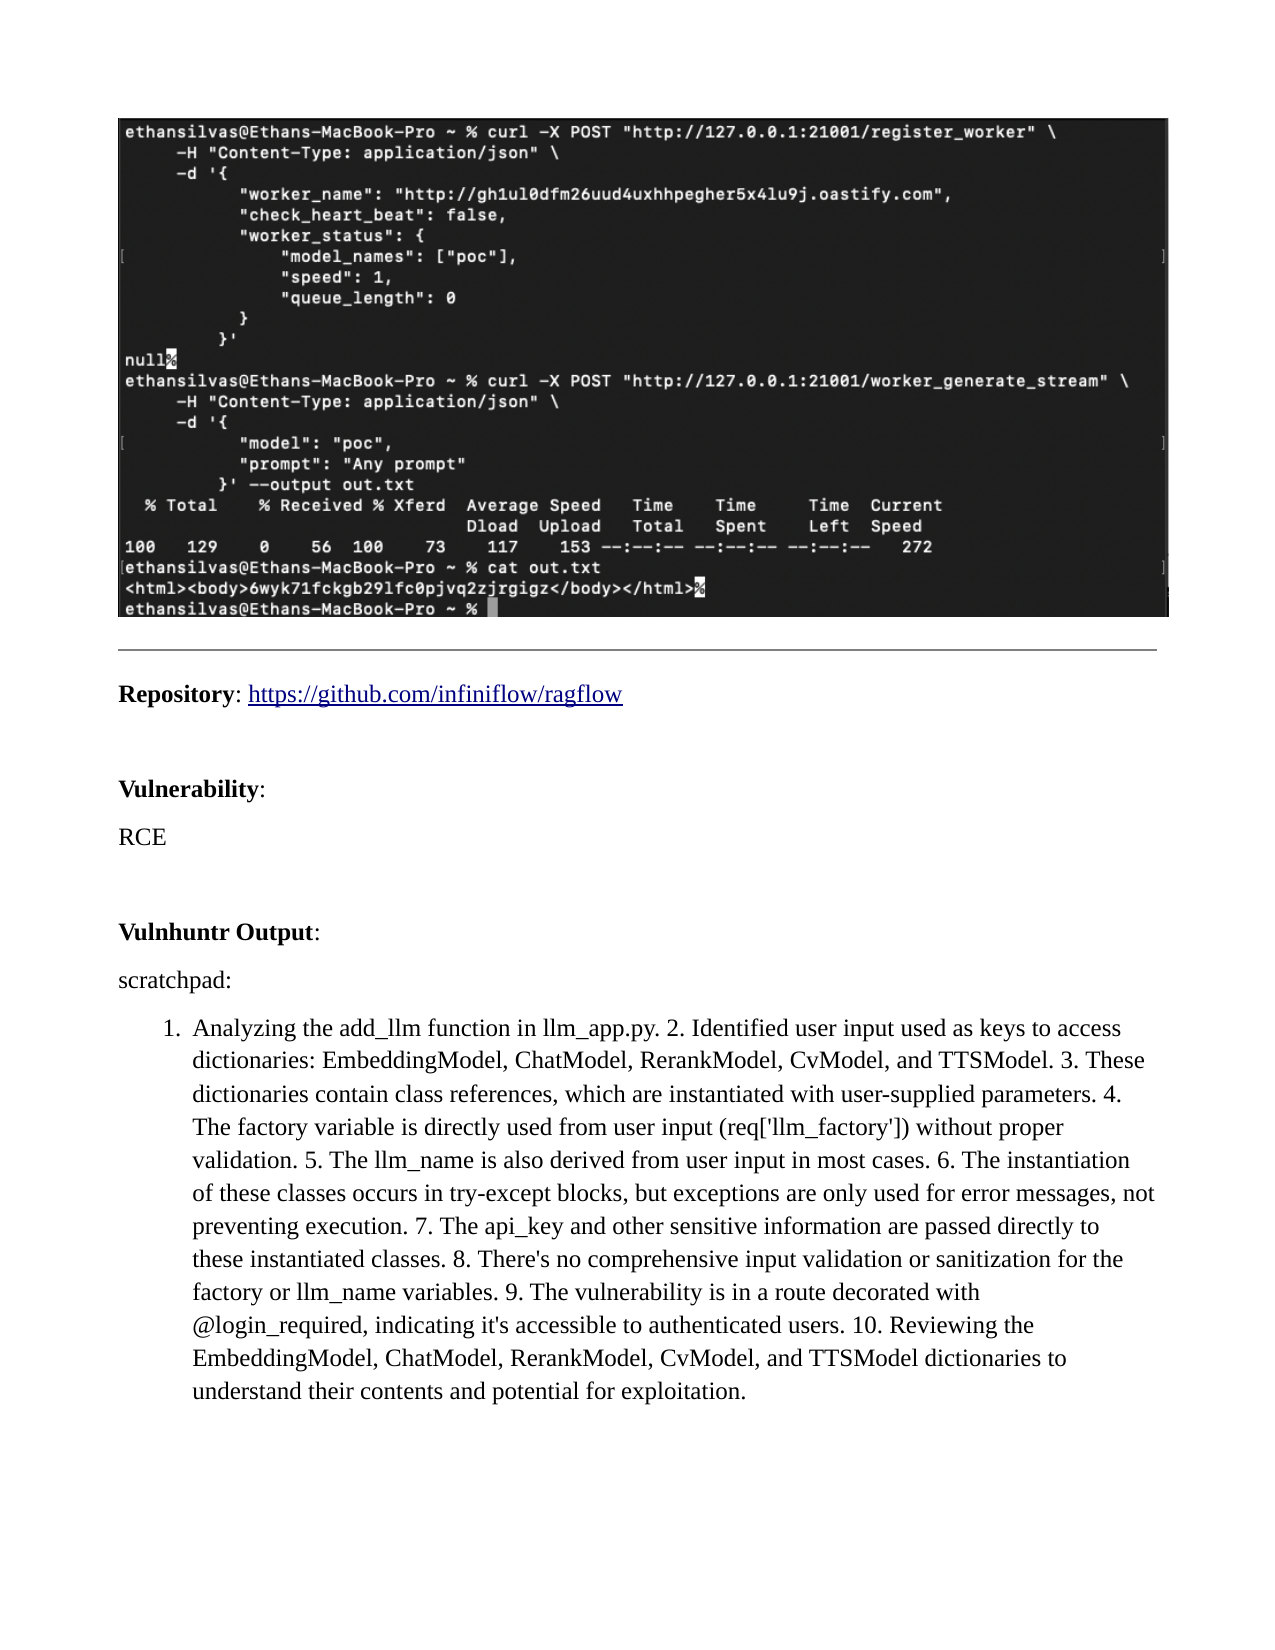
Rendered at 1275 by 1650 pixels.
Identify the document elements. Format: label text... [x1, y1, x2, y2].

text Vulnhuntr Output: [118, 917, 1157, 946]
text RCE [118, 822, 1157, 851]
list Analyzing the add_llm function in llm_app.py. 2. Identified user input used as keys to access dictionaries: EmbeddingModel, ChatModel, RerankModel, CvModel, and TTSModel. 3. These dictionaries contain class references, which are instantiated with user-supplied parameters. 4. The factory variable is directly used from user input (req['llm_factory']) without proper validation. 5. The llm_name is also derived from user input in most cases. 6. The instantiation of these classes occurs in try-except blocks, but exceptions are only used for error messages, not preventing execution. 7. The api_key and other sensitive information are passed directly to these instantiated classes. 8. There's no comprehensive input validation or sanitization for the factory or llm_name variables. 9. The vulnerability is in a route decorated with @login_required, indicating it's accessible to authenticated users. 10. Reviewing the EmbeddingModel, ChatModel, RerankModel, CvModel, and TTSModel dictionaries to understand their contents and potential for exploitation. [162, 1013, 1157, 1404]
text Repository: https://github.com/infiniflow/ragflow [118, 679, 1157, 708]
text scratchpad: [118, 965, 1157, 994]
picture [118, 118, 1169, 617]
text Vulnerability: [118, 774, 1157, 803]
